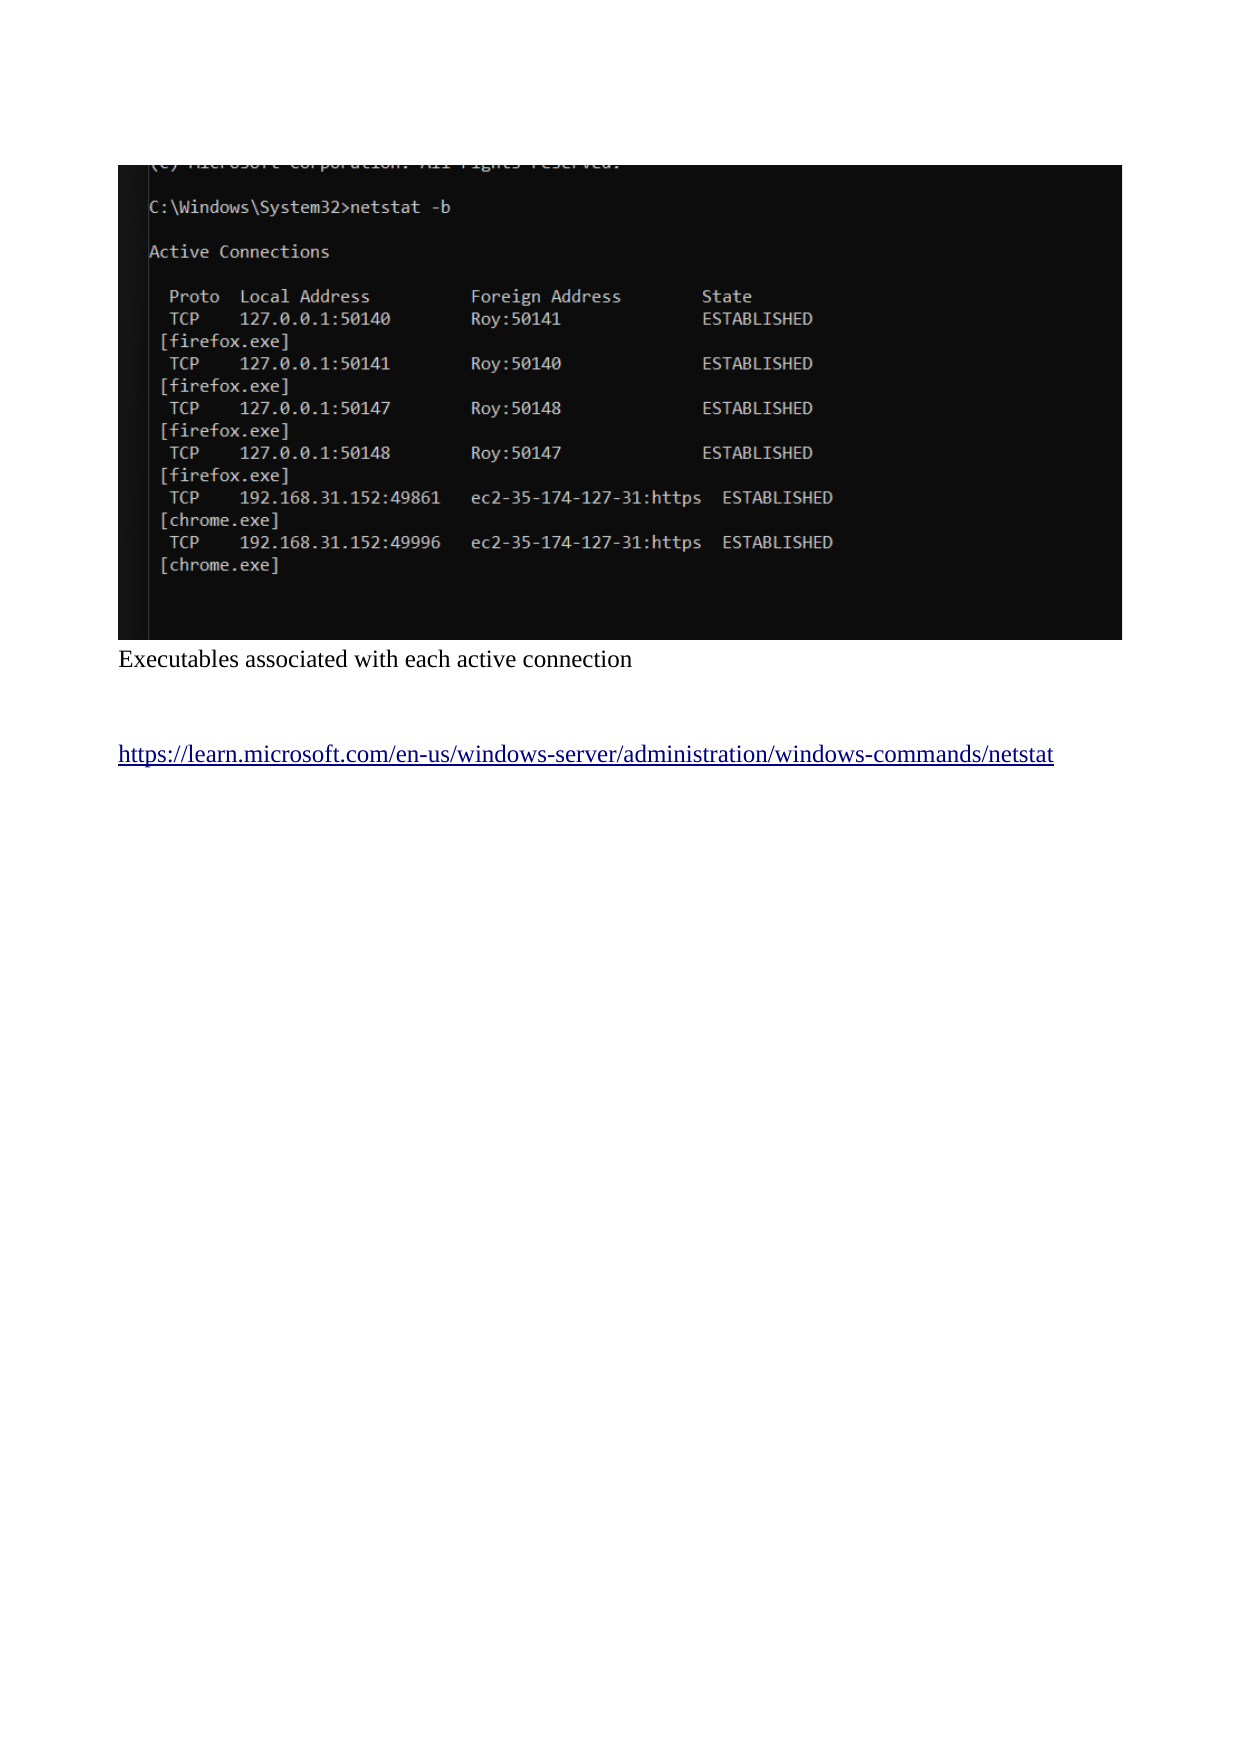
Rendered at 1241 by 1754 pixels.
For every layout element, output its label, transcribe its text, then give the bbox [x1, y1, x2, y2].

text https://learn.microsoft.com/en-us/windows-server/administration/windows-commands/netstat [118, 739, 1122, 768]
text Executables associated with each active connection [118, 640, 1122, 673]
picture [118, 165, 1123, 640]
